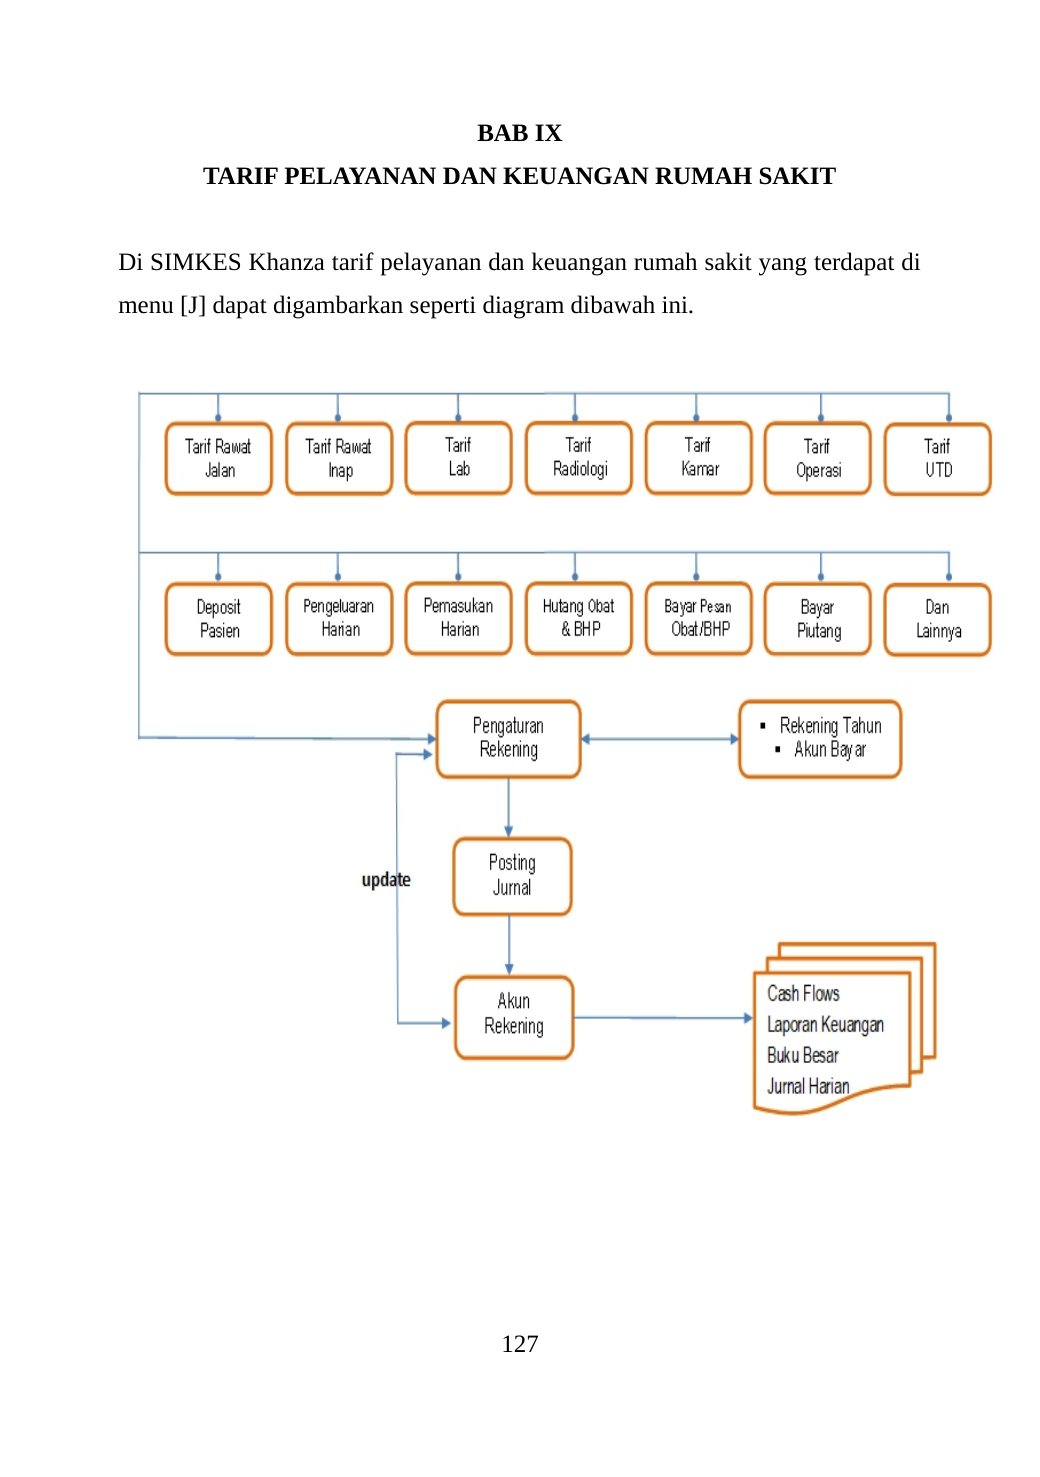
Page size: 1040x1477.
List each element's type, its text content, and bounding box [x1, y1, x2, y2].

text BAB IX [118, 118, 921, 147]
text Di SIMKES Khanza tarif pelayanan dan keuangan rumah sakit yang terdapat di menu [J] dapat digambarkan seperti diagram dibawah ini. [118, 247, 921, 319]
picture [128, 377, 1007, 1141]
text TARIF PELAYANAN DAN KEUANGAN RUMAH SAKIT [118, 161, 921, 190]
